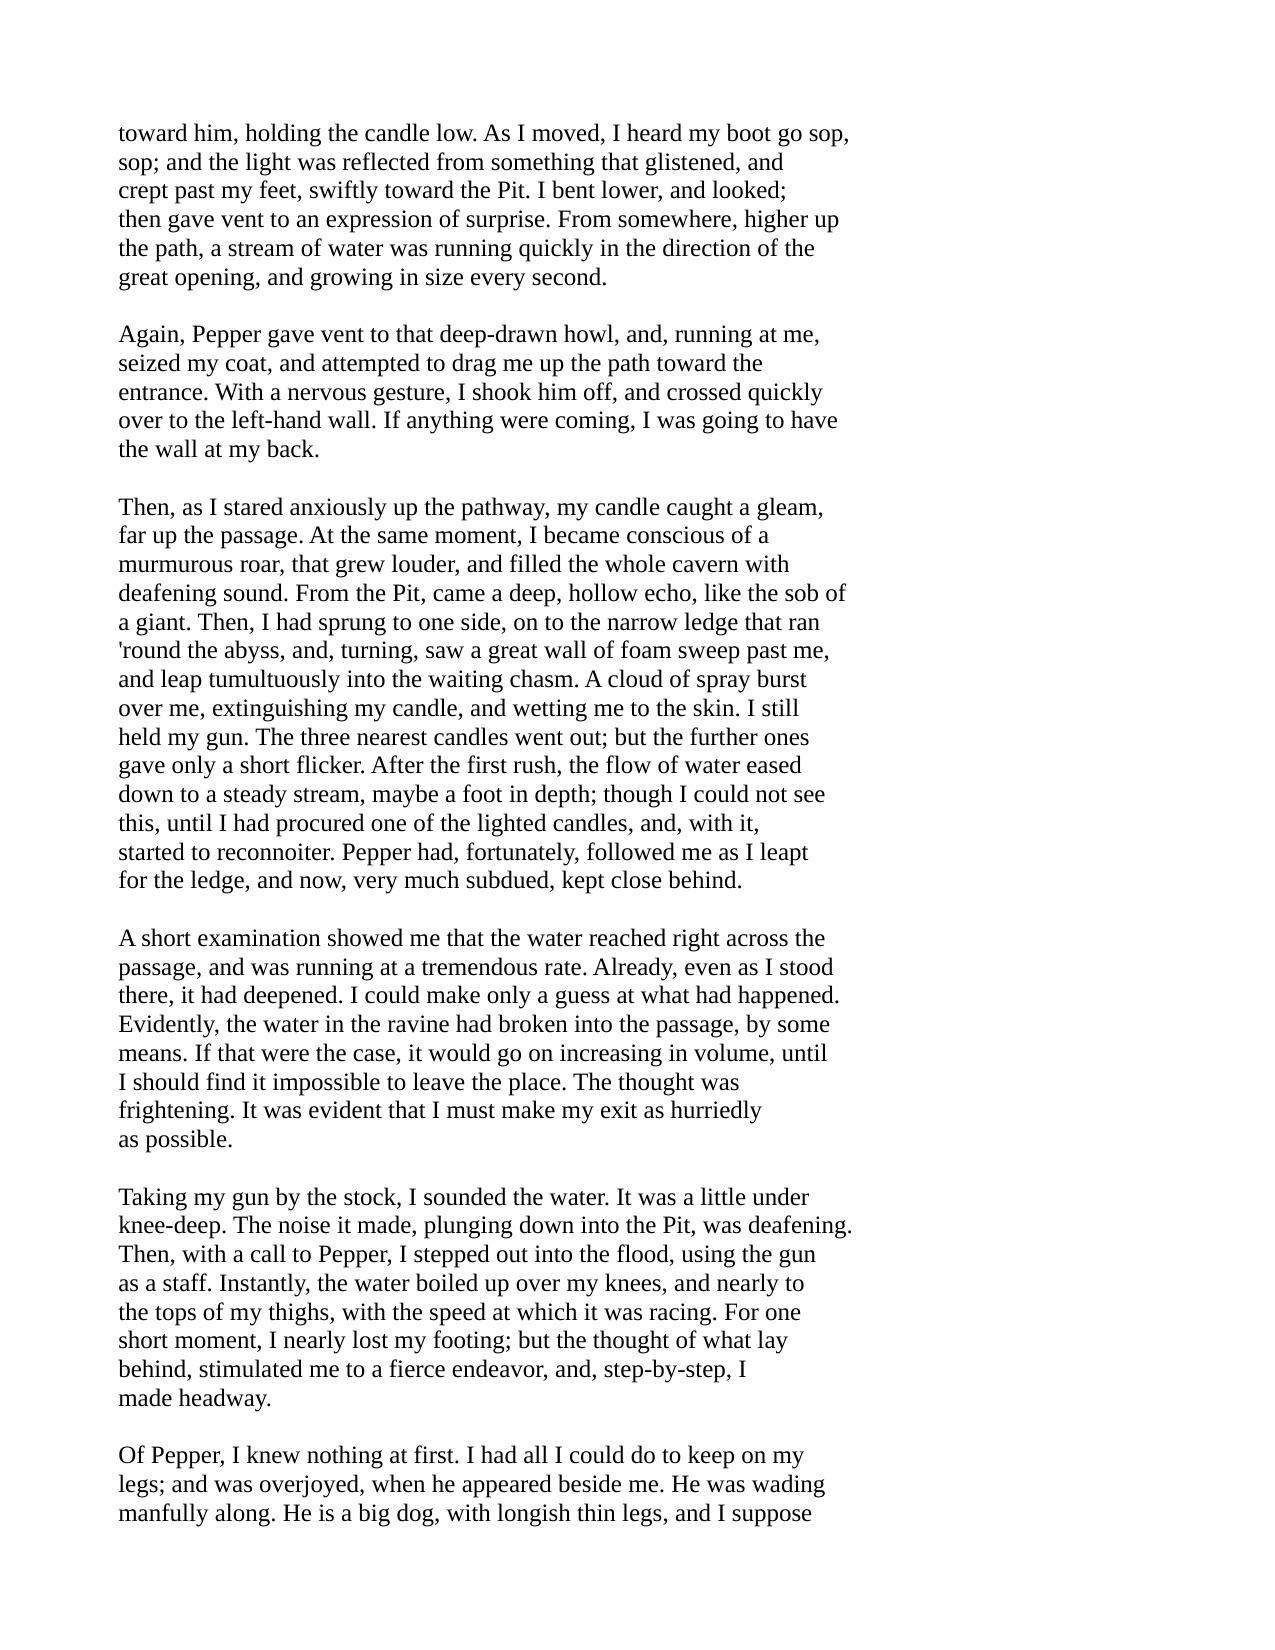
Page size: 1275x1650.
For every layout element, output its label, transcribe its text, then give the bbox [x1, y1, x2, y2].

text gave only a short flicker. After the first rush, the flow of water eased [118, 751, 1157, 779]
text great opening, and growing in size every second. [118, 262, 1157, 291]
text Then, as I stared anxiously up the pathway, my candle caught a gleam, [118, 492, 1157, 521]
text over to the left-hand wall. If anything were coming, I was going to have [118, 406, 1157, 434]
text a giant. Then, I had sprung to one side, on to the narrow ledge that ran [118, 607, 1157, 636]
text means. If that were the case, it would go on increasing in volume, until [118, 1038, 1157, 1067]
text crept past my feet, swiftly toward the Pit. I bent lower, and looked; [118, 176, 1157, 204]
text as possible. [118, 1124, 1157, 1153]
text manfully along. He is a big dog, with longish thin legs, and I suppose [118, 1498, 1157, 1527]
text then gave vent to an expression of surprise. From somewhere, higher up [118, 204, 1157, 233]
text as a staff. Instantly, the water boiled up over my knees, and nearly to [118, 1268, 1157, 1297]
text toward him, holding the candle low. As I moved, I heard my boot go sop, [118, 118, 1157, 147]
text legs; and was overjoyed, when he appeared beside me. He was wading [118, 1469, 1157, 1498]
text started to reconnoiter. Pepper had, fortunately, followed me as I leapt [118, 837, 1157, 866]
text the tops of my thighs, with the speed at which it was racing. For one [118, 1297, 1157, 1326]
text short moment, I nearly lost my footing; but the thought of what lay [118, 1326, 1157, 1354]
text frightening. It was evident that I must make my exit as hurriedly [118, 1096, 1157, 1124]
text down to a steady stream, maybe a foot in depth; though I could not see [118, 779, 1157, 808]
text knee-deep. The noise it made, plunging down into the Pit, was deafening. [118, 1211, 1157, 1239]
text entrance. With a nervous gesture, I shook him off, and crossed quickly [118, 377, 1157, 406]
text Again, Pepper gave vent to that deep-drawn howl, and, running at me, [118, 319, 1157, 348]
text there, it had deepened. I could make only a guess at what had happened. [118, 981, 1157, 1009]
text over me, extinguishing my candle, and wetting me to the skin. I still [118, 693, 1157, 722]
text I should find it impossible to leave the place. The thought was [118, 1067, 1157, 1096]
text deafening sound. From the Pit, came a deep, hollow echo, like the sob of [118, 578, 1157, 607]
text this, until I had procured one of the lighted candles, and, with it, [118, 808, 1157, 837]
text A short examination showed me that the water reached right across the [118, 923, 1157, 952]
text passage, and was running at a tremendous rate. Already, even as I stood [118, 952, 1157, 981]
text Evidently, the water in the ravine had broken into the passage, by some [118, 1009, 1157, 1038]
text Of Pepper, I knew nothing at first. I had all I could do to keep on my [118, 1441, 1157, 1469]
text far up the passage. At the same moment, I became conscious of a [118, 521, 1157, 549]
text the path, a stream of water was running quickly in the direction of the [118, 233, 1157, 262]
text Taking my gun by the stock, I sounded the water. It was a little under [118, 1182, 1157, 1211]
text made headway. [118, 1383, 1157, 1412]
text murmurous roar, that grew louder, and filled the whole cavern with [118, 549, 1157, 578]
text and leap tumultuously into the waiting chasm. A cloud of spray burst [118, 664, 1157, 693]
text for the ledge, and now, very much subdued, kept close behind. [118, 866, 1157, 894]
text behind, stimulated me to a fierce endeavor, and, step-by-step, I [118, 1354, 1157, 1383]
text held my gun. The three nearest candles went out; but the further ones [118, 722, 1157, 751]
text 'round the abyss, and, turning, saw a great wall of foam sweep past me, [118, 636, 1157, 664]
text sop; and the light was reflected from something that glistened, and [118, 147, 1157, 176]
text Then, with a call to Pepper, I stepped out into the flood, using the gun [118, 1239, 1157, 1268]
text the wall at my back. [118, 434, 1157, 463]
text seized my coat, and attempted to drag me up the path toward the [118, 348, 1157, 377]
